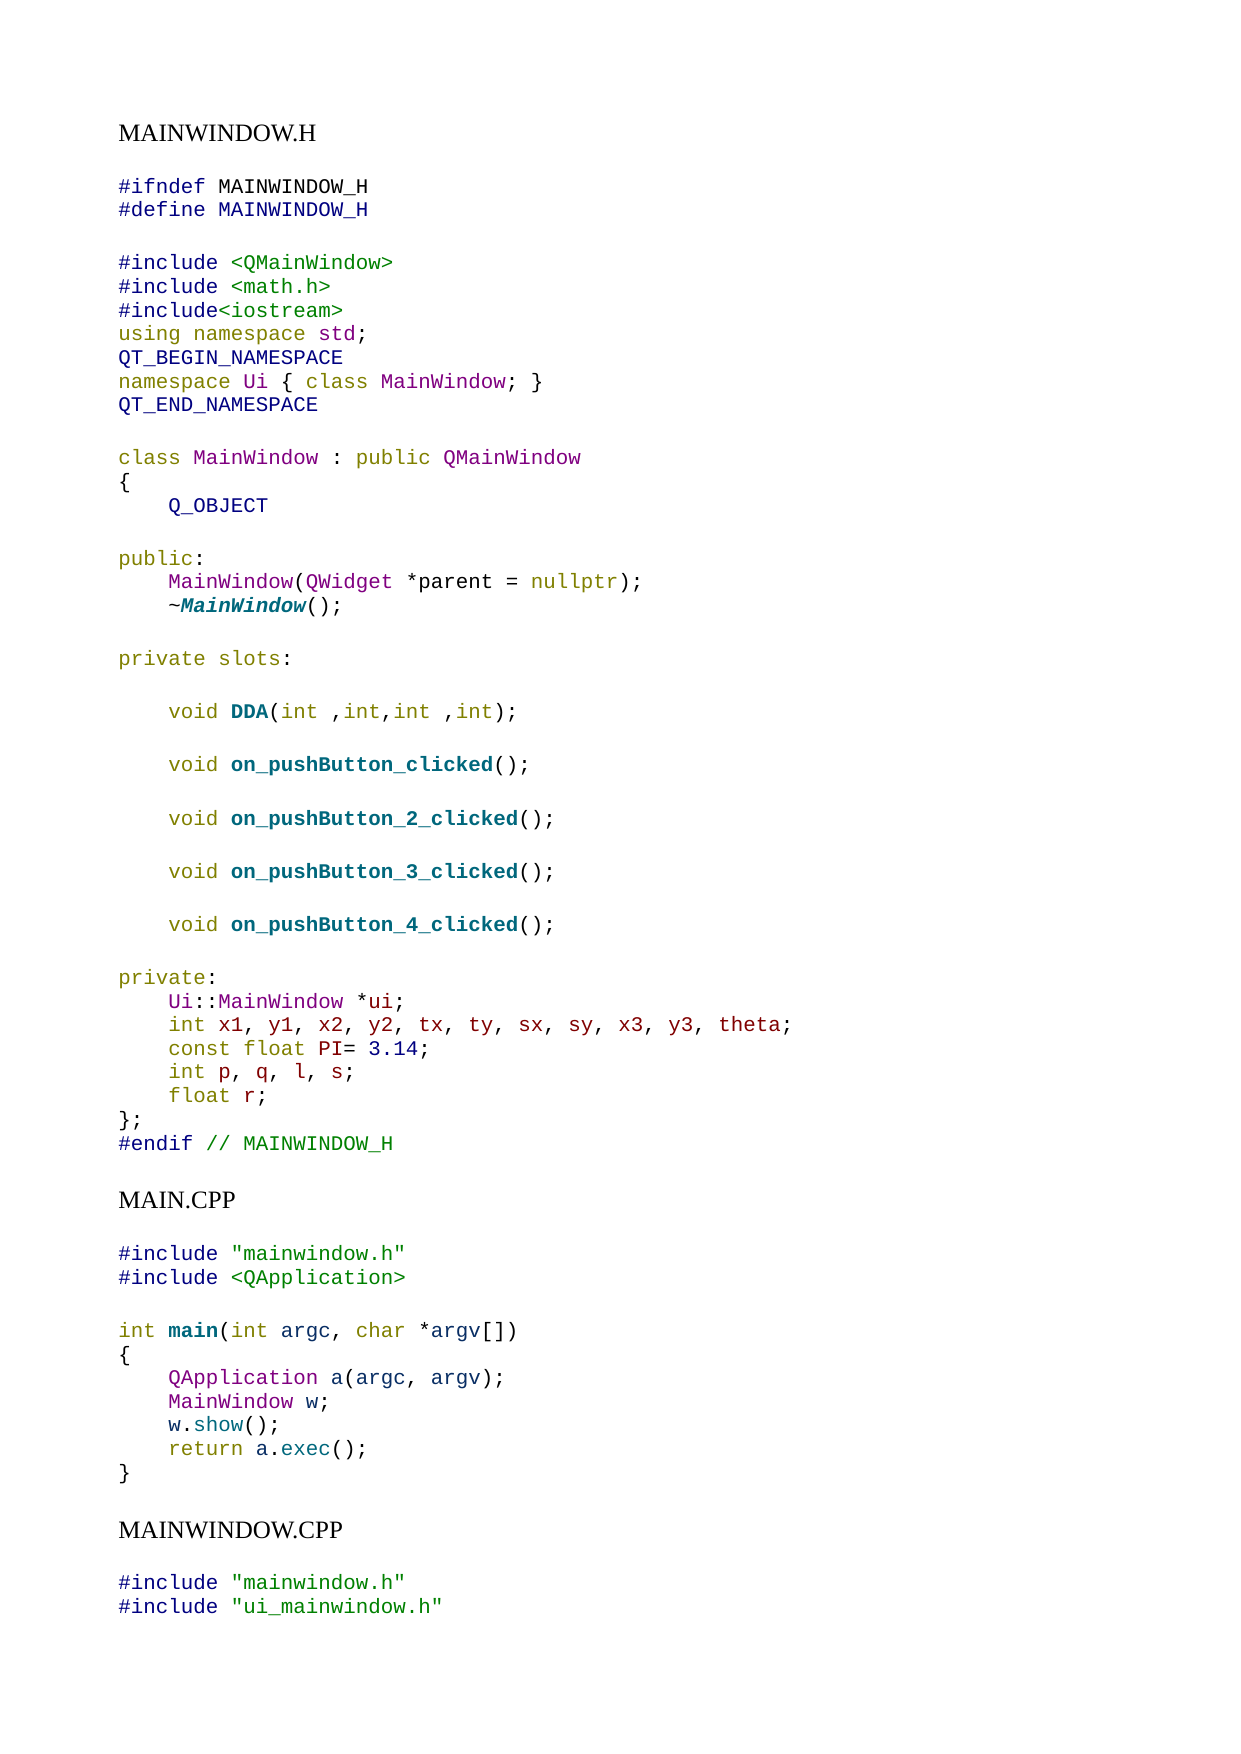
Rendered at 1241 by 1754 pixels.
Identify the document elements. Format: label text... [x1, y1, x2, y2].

text #include "mainwindow.h" [118, 1572, 1122, 1596]
text }; [118, 1109, 1122, 1132]
text #include "ui_mainwindow.h" [118, 1596, 1122, 1620]
text using namespace std; [118, 323, 1122, 347]
text MAINWINDOW.CPP [118, 1515, 1122, 1544]
text const float PI= 3.14; [118, 1038, 1122, 1062]
text MainWindow(QWidget *parent = nullptr); [118, 571, 1122, 595]
text void on_pushButton_4_clicked(); [118, 914, 1122, 937]
text Q_OBJECT [118, 495, 1122, 518]
text QT_END_NAMESPACE [118, 394, 1122, 418]
text #include<iostream> [118, 300, 1122, 323]
text { [118, 1343, 1122, 1367]
text namespace Ui { class MainWindow; } [118, 371, 1122, 394]
text public: [118, 548, 1122, 571]
text #endif // MAINWINDOW_H [118, 1132, 1122, 1156]
text private slots: [118, 648, 1122, 672]
text int main(int argc, char *argv[]) [118, 1320, 1122, 1343]
text ~MainWindow(); [118, 595, 1122, 619]
text { [118, 471, 1122, 495]
text } [118, 1462, 1122, 1485]
text #include "mainwindow.h" [118, 1243, 1122, 1267]
text MAIN.CPP [118, 1186, 1122, 1214]
text int p, q, l, s; [118, 1062, 1122, 1085]
text void on_pushButton_2_clicked(); [118, 808, 1122, 831]
text Ui::MainWindow *ui; [118, 991, 1122, 1014]
text class MainWindow : public QMainWindow [118, 447, 1122, 471]
text w.show(); [118, 1414, 1122, 1438]
text void on_pushButton_clicked(); [118, 754, 1122, 778]
text #include <math.h> [118, 276, 1122, 300]
text float r; [118, 1085, 1122, 1109]
text void on_pushButton_3_clicked(); [118, 861, 1122, 884]
text QApplication a(argc, argv); [118, 1367, 1122, 1391]
text QT_BEGIN_NAMESPACE [118, 347, 1122, 371]
text MainWindow w; [118, 1391, 1122, 1414]
text return a.exec(); [118, 1438, 1122, 1462]
text #define MAINWINDOW_H [118, 199, 1122, 223]
text #include <QMainWindow> [118, 252, 1122, 276]
text void DDA(int ,int,int ,int); [118, 701, 1122, 725]
text MAINWINDOW.H [118, 118, 1122, 147]
text #include <QApplication> [118, 1267, 1122, 1290]
text private: [118, 967, 1122, 991]
text int x1, y1, x2, y2, tx, ty, sx, sy, x3, y3, theta; [118, 1014, 1122, 1038]
text #ifndef MAINWINDOW_H [118, 176, 1122, 199]
